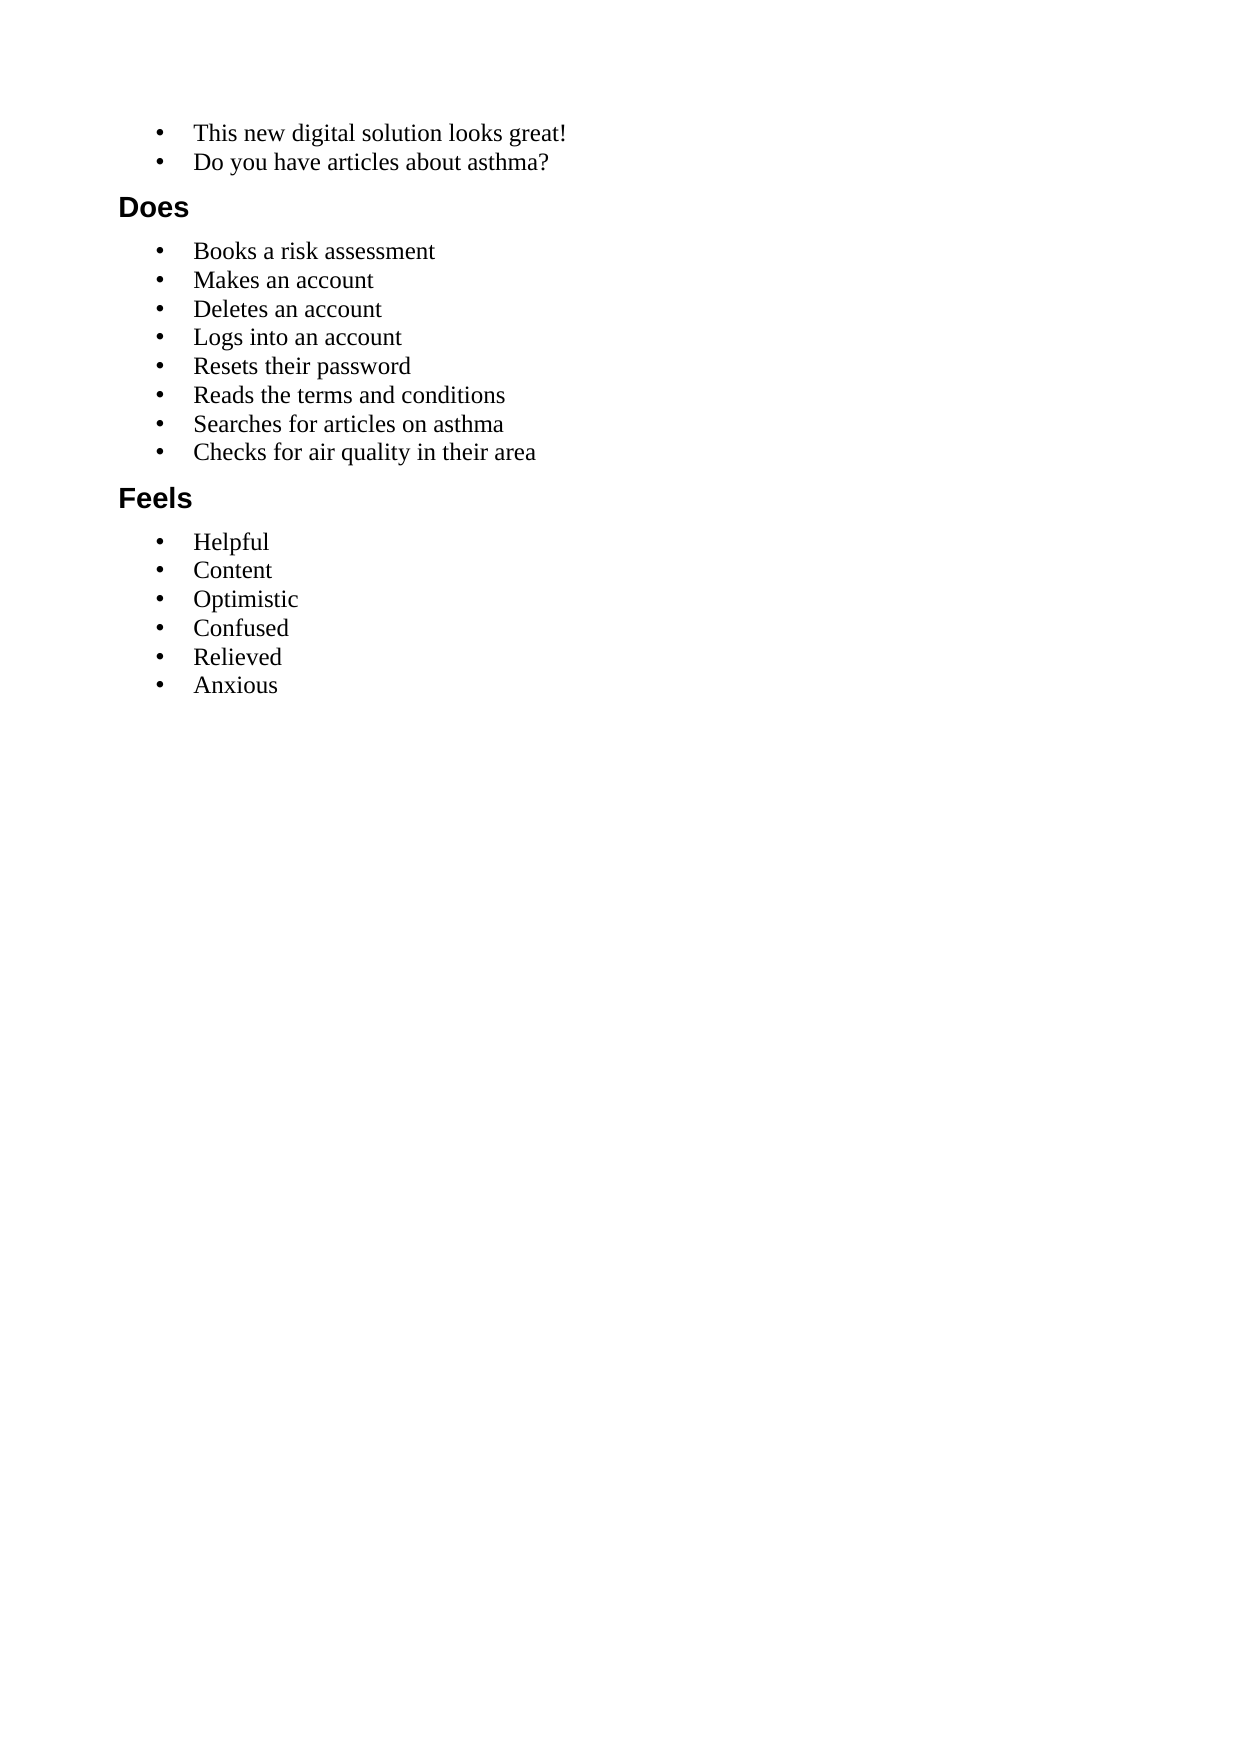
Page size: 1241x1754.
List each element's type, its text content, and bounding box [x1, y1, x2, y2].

list Makes an account [156, 265, 1122, 294]
list Confused [156, 613, 1122, 642]
list Resets their password [156, 351, 1122, 380]
list Relieved [156, 642, 1122, 671]
list Helpful [156, 527, 1122, 556]
list Searches for articles on asthma [156, 409, 1122, 437]
list Books a risk assessment [156, 236, 1122, 265]
list Anxious [156, 671, 1122, 699]
subtitle Does [118, 190, 1122, 224]
list Deletes an account [156, 294, 1122, 322]
list Logs into an account [156, 322, 1122, 351]
list Reads the terms and conditions [156, 380, 1122, 409]
list Checks for air quality in their area [156, 437, 1122, 466]
list This new digital solution looks great! [156, 118, 1122, 147]
subtitle Feels [118, 481, 1122, 514]
list Content [156, 556, 1122, 584]
list Optimistic [156, 584, 1122, 613]
list Do you have articles about asthma? [156, 147, 1122, 176]
